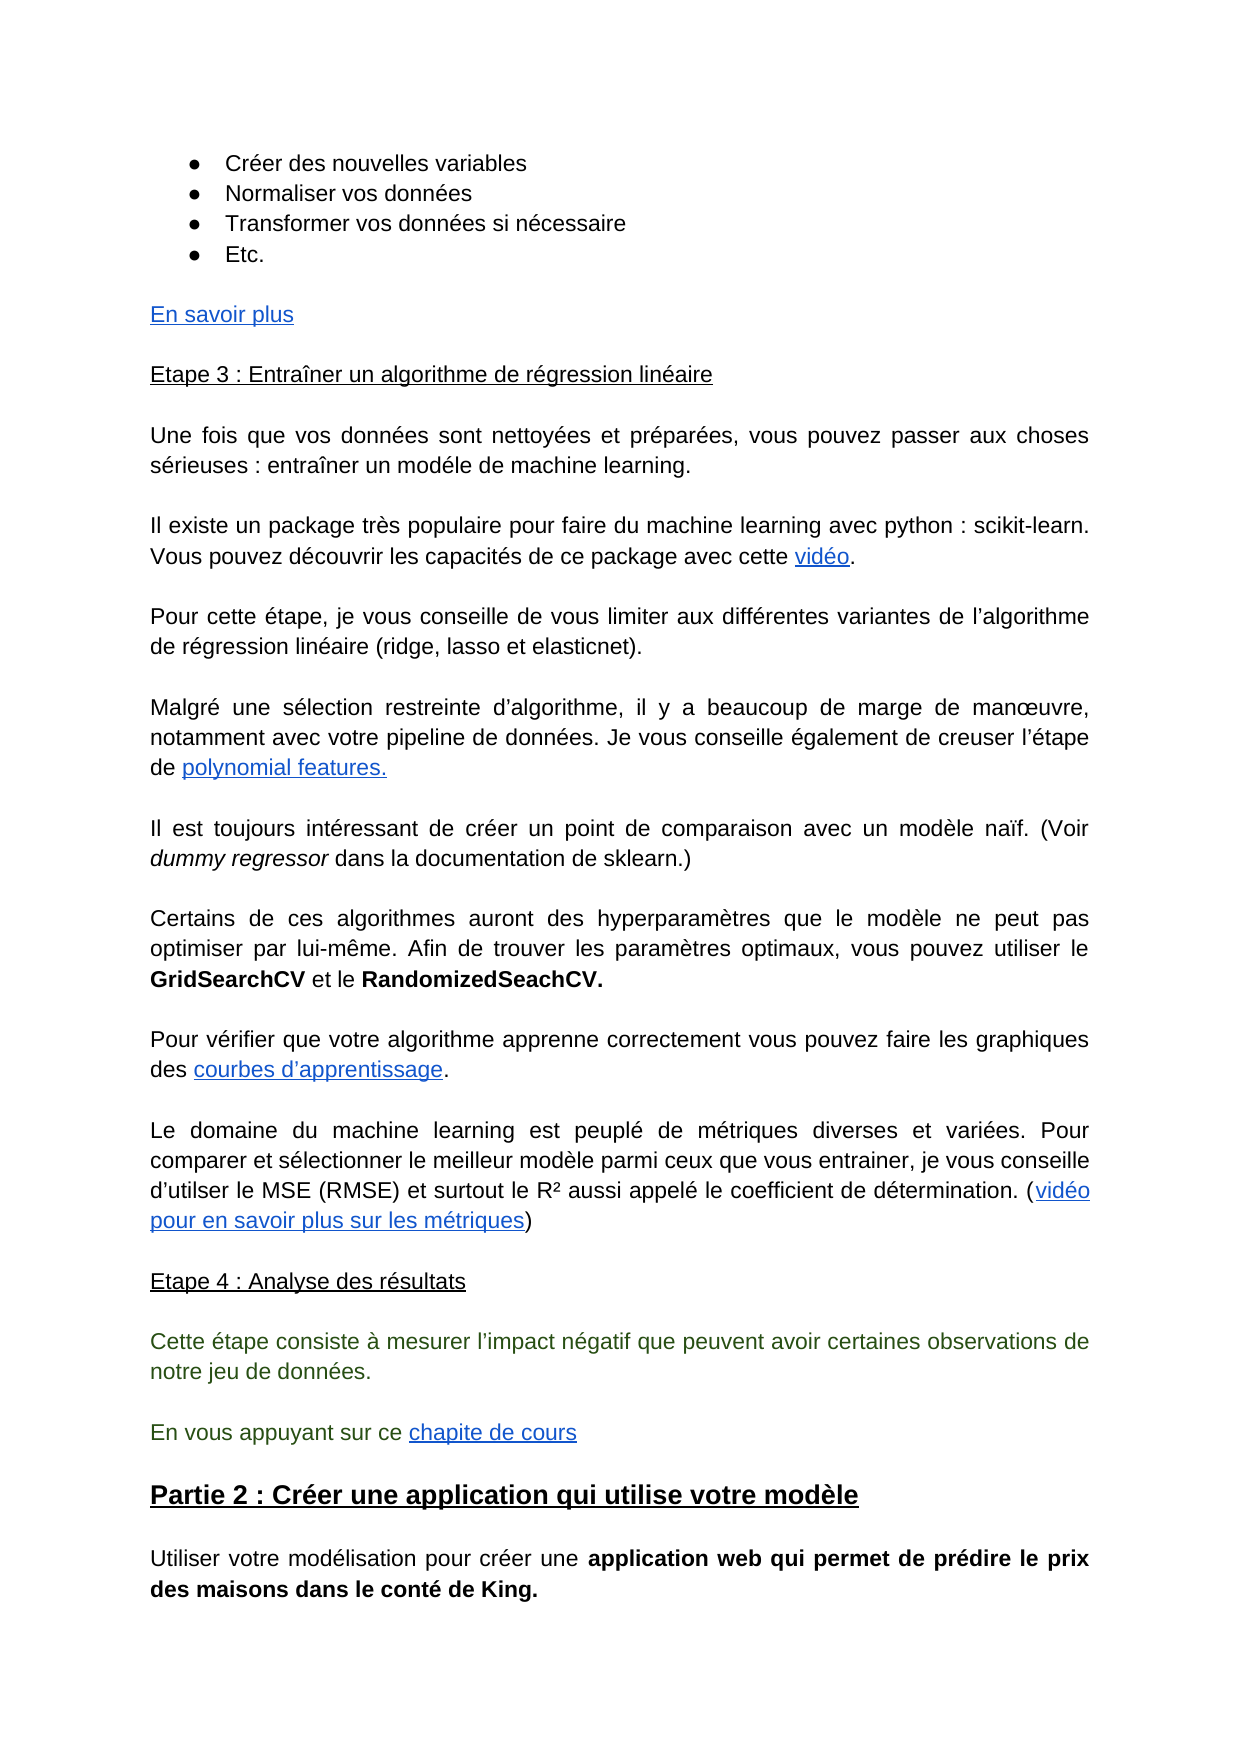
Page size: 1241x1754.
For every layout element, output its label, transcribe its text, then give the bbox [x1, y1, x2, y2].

text Partie 2 : Créer une application qui utilise votre modèle [150, 1479, 1090, 1510]
text Malgré une sélection restreinte d’algorithme, il y a beaucoup de marge de manœuvre, notamment avec votre pipeline de données. Je vous conseille également de creuser l’étape de polynomial features. [150, 694, 1090, 781]
text Pour cette étape, je vous conseille de vous limiter aux différentes variantes de l’algorithme de régression linéaire (ridge, lasso et elasticnet). [150, 603, 1090, 660]
text Le domaine du machine learning est peuplé de métriques diverses et variées. Pour comparer et sélectionner le meilleur modèle parmi ceux que vous entrainer, je vous conseille d’utilser le MSE (RMSE) et surtout le R² aussi appelé le coefficient de détermination. (vidéo pour en savoir plus sur les métriques) [150, 1117, 1090, 1234]
text Certains de ces algorithmes auront des hyperparamètres que le modèle ne peut pas optimiser par lui-même. Afin de trouver les paramètres optimaux, vous pouvez utiliser le GridSearchCV et le RandomizedSeachCV. [150, 905, 1090, 992]
text Il est toujours intéressant de créer un point de comparaison avec un modèle naïf. (Voir dummy regressor dans la documentation de sklearn.) [150, 814, 1090, 871]
list Etc. [187, 241, 1090, 267]
text Pour vérifier que votre algorithme apprenne correctement vous pouvez faire les graphiques des courbes d’apprentissage. [150, 1026, 1090, 1083]
text En savoir plus [150, 301, 1090, 327]
text Etape 4 : Analyse des résultats [150, 1268, 1090, 1294]
text En vous appuyant sur ce chapite de cours [150, 1419, 1090, 1445]
list Transformer vos données si nécessaire [187, 210, 1090, 237]
text Utiliser votre modélisation pour créer une application web qui permet de prédire le prix des maisons dans le conté de King. [150, 1545, 1090, 1602]
text Cette étape consiste à mesurer l’impact négatif que peuvent avoir certaines observations de notre jeu de données. [150, 1328, 1090, 1385]
list Créer des nouvelles variables [187, 150, 1090, 176]
text Il existe un package très populaire pour faire du machine learning avec python : scikit-learn. Vous pouvez découvrir les capacités de ce package avec cette vidéo. [150, 512, 1090, 569]
list Normaliser vos données [187, 180, 1090, 207]
text Etape 3 : Entraîner un algorithme de régression linéaire [150, 361, 1090, 388]
text Une fois que vos données sont nettoyées et préparées, vous pouvez passer aux choses sérieuses : entraîner un modéle de machine learning. [150, 422, 1090, 478]
